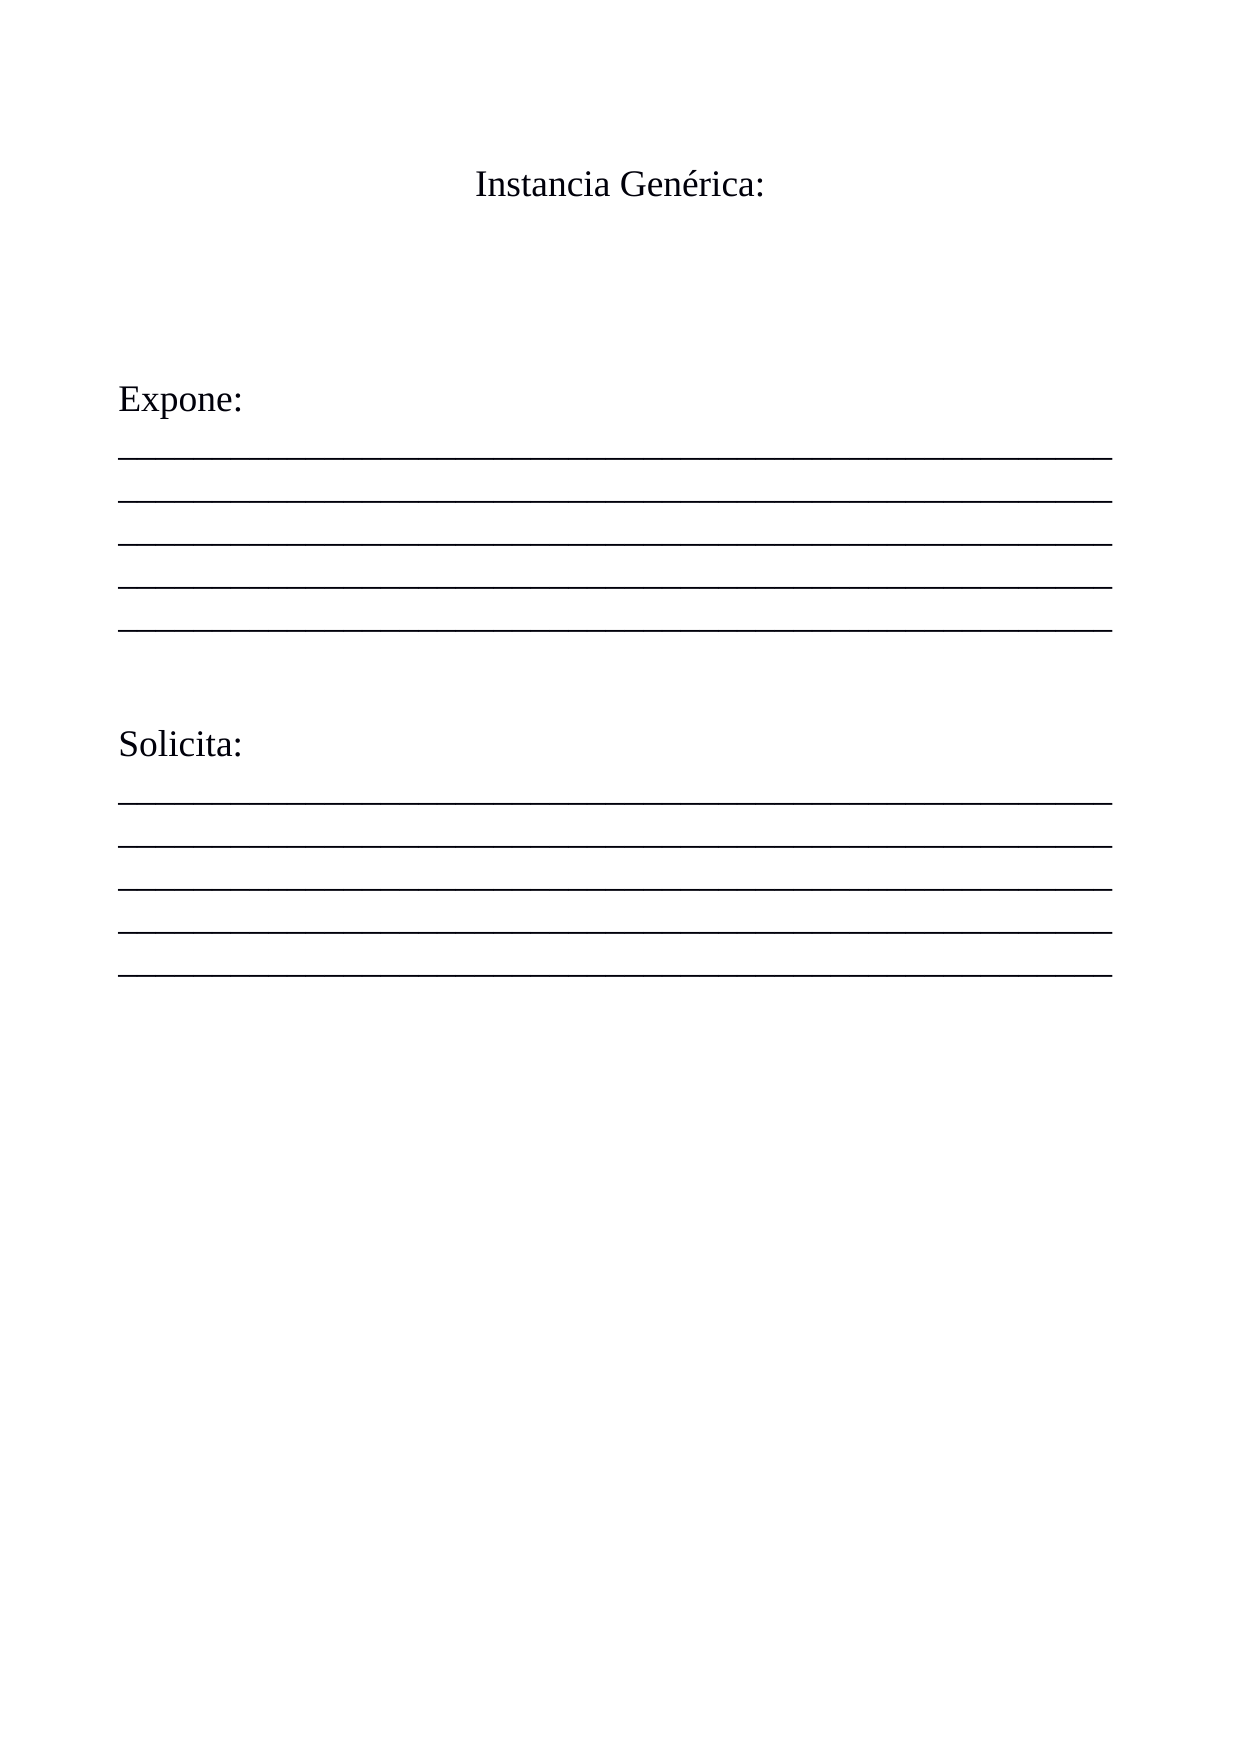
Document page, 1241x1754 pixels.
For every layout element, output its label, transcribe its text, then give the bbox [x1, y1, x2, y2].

text Solicita: _________________________________________________________________________________________________________________________________________________________________________________________________________________________________________________________________________ [118, 722, 1122, 981]
text Instancia Genérica: [118, 161, 1122, 204]
text Expone: _________________________________________________________________________________________________________________________________________________________________________________________________________________________________________________________________________ [118, 377, 1122, 636]
